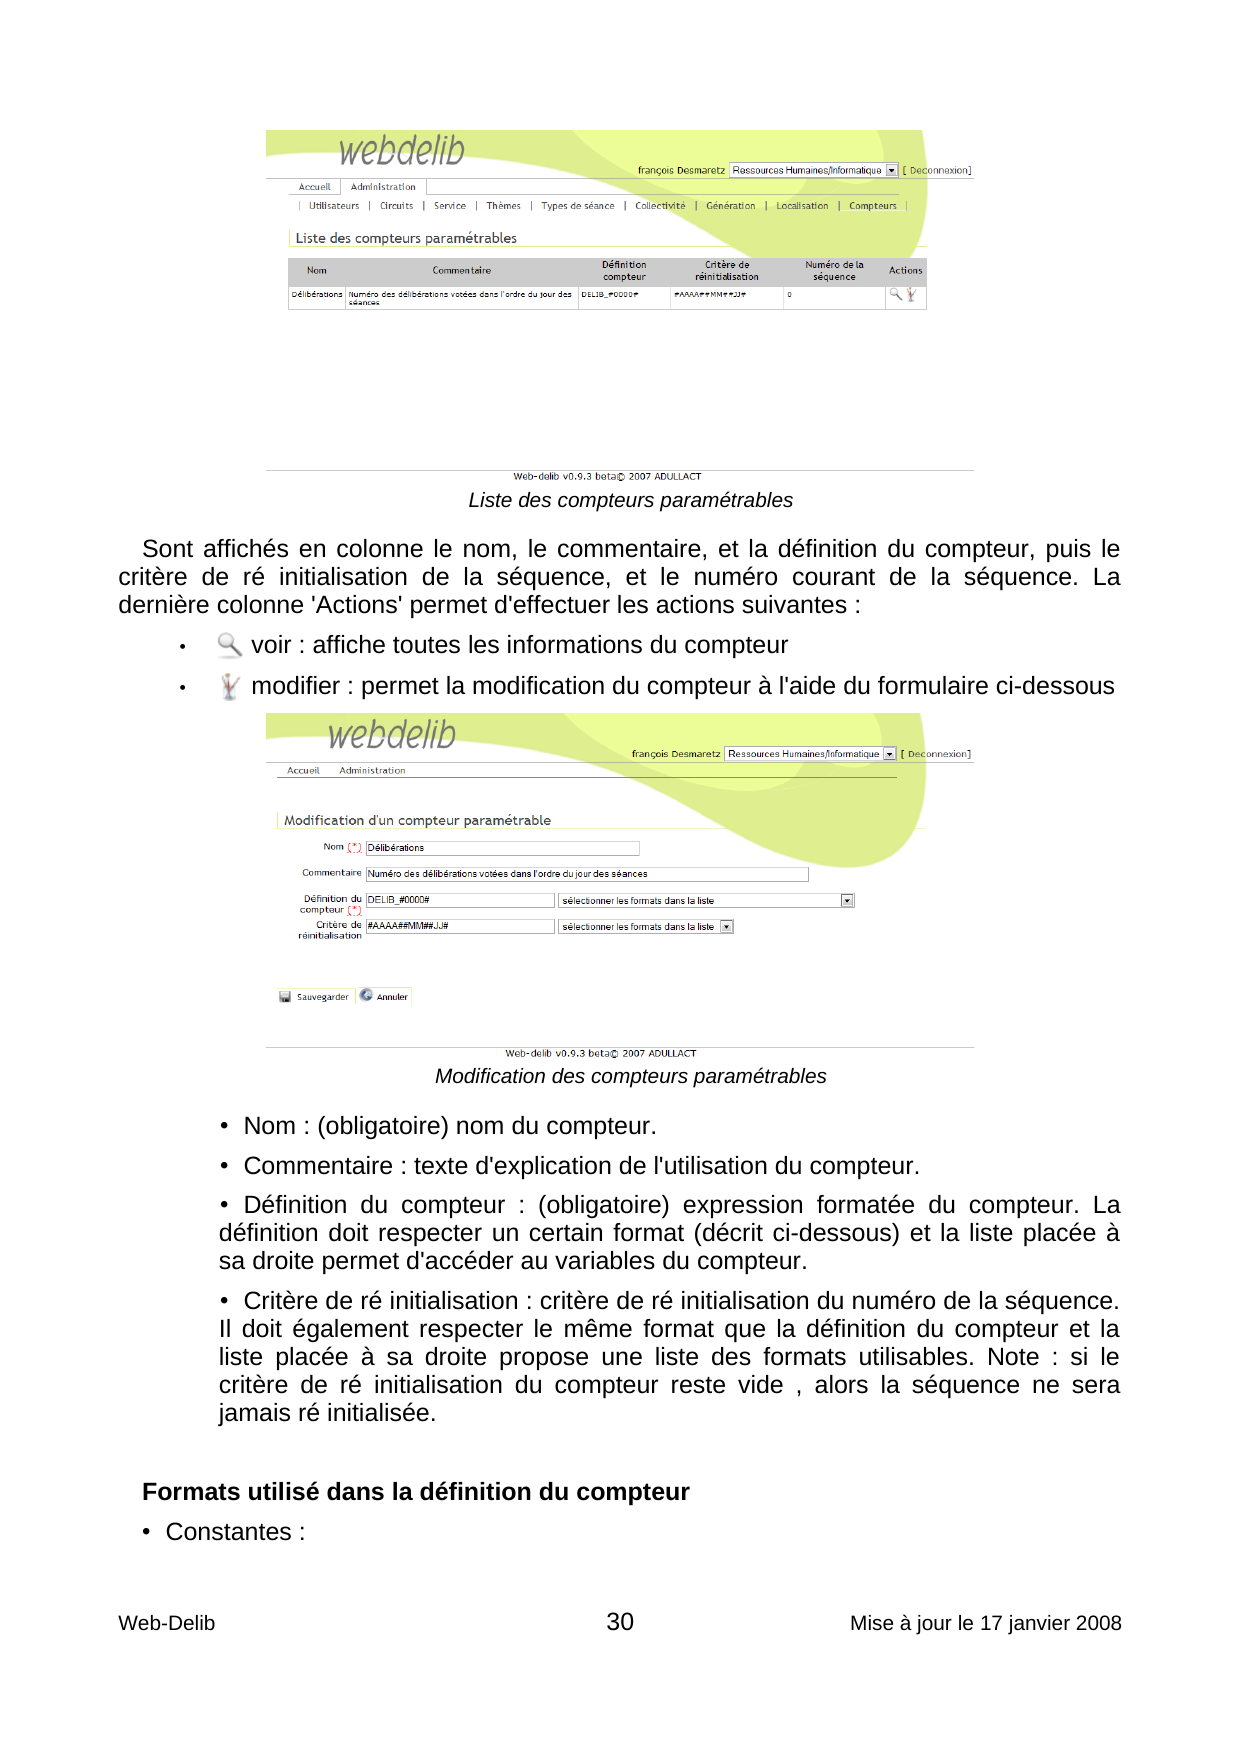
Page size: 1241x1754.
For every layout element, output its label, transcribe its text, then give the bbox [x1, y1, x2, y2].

list voir : affiche toutes les informations du compteur [245, 631, 1122, 660]
picture [265, 130, 975, 489]
list Commentaire : texte d'explication de l'utilisation du compteur. [195, 1151, 1122, 1179]
list modifier : permet la modification du compteur à l'aide du formulaire ci-dessous [156, 672, 1122, 702]
list voir : affiche toutes les informations du compteur [156, 631, 216, 660]
picture [265, 713, 975, 1065]
text Formats utilisé dans la définition du compteur [118, 1478, 1122, 1506]
picture [216, 673, 245, 701]
list Définition du compteur : (obligatoire) expression formatée du compteur. La définition doit respecter un certain format (décrit ci-dessous) et la liste placée à sa droite permet d'accéder au variables du compteur. [195, 1191, 1122, 1275]
text Liste des compteurs paramétrables [118, 118, 1122, 512]
text Sont affichés en colonne le nom, le commentaire, et la définition du compteur, puis le critère de ré initialisation de la séquence, et le numéro courant de la séquence. La dernière colonne 'Actions' permet d'effectuer les actions suivantes : [118, 535, 1122, 619]
list Nom : (obligatoire) nom du compteur. [195, 1112, 1122, 1140]
list Critère de ré initialisation : critère de ré initialisation du numéro de la séquence. Il doit également respecter le même format que la définition du compteur et la liste placée à sa droite propose une liste des formats utilisables. Note : si le critère de ré initialisation du compteur reste vide , alors la séquence ne sera jamais ré initialisée. [195, 1287, 1122, 1427]
picture [216, 631, 245, 660]
list Constantes : [118, 1518, 1122, 1546]
text Modification des compteurs paramétrables [118, 713, 1122, 1088]
